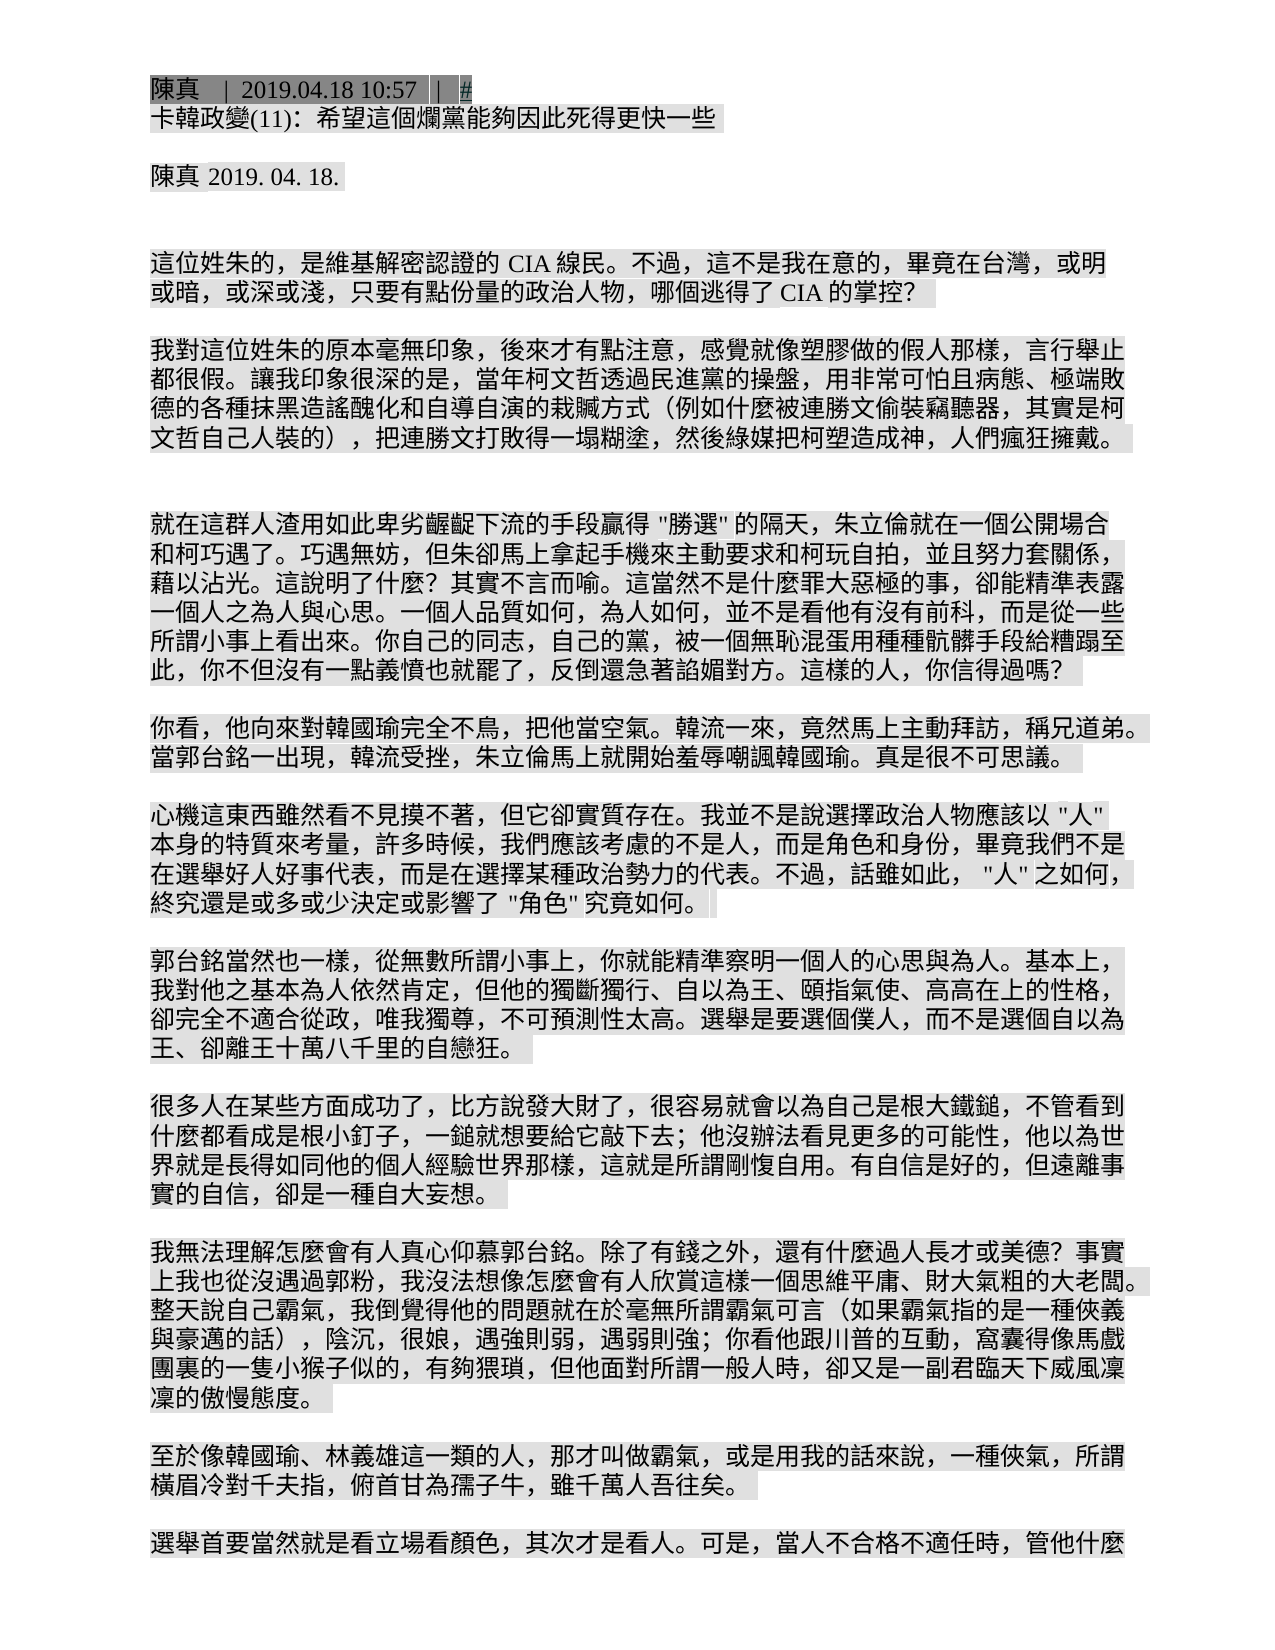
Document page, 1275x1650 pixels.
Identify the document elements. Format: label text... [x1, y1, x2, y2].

text 陳真 | 2019.04.18 10:57 | # [150, 75, 1125, 104]
text 卡韓政變(11)：希望這個爛黨能夠因此死得更快一些 陳真 2019. 04. 18. 這位姓朱的，是維基解密認證的 CIA線民。不過，這不是我在意的，畢竟在台灣，或明或暗，或深或淺，只要有點份量的政治人物，哪個逃得了CIA的掌控？ 我對這位姓朱的原本毫無印象，後來才有點注意，感覺就像塑膠做的假人那樣，言行舉止都很假。讓我印象很深的是，當年柯文哲透過民進黨的操盤，用非常可怕且病態、極端敗德的各種抹黑造謠醜化和自導自演的栽贓方式（例如什麼被連勝文偷裝竊聽器，其實是柯文哲自己人裝的），把連勝文打敗得一塌糊塗，然後綠媒把柯塑造成神，人們瘋狂擁戴。 就在這群人渣用如此卑劣齷齪下流的手段贏得 "勝選" 的隔天，朱立倫就在一個公開場合和柯巧遇了。巧遇無妨，但朱卻馬上拿起手機來主動要求和柯玩自拍，並且努力套關係，藉以沾光。這說明了什麼？其實不言而喻。這當然不是什麼罪大惡極的事，卻能精準表露一個人之為人與心思。一個人品質如何，為人如何，並不是看他有沒有前科，而是從一些所謂小事上看出來。你自己的同志，自己的黨，被一個無恥混蛋用種種骯髒手段給糟蹋至此，你不但沒有一點義憤也就罷了，反倒還急著諂媚對方。這樣的人，你信得過嗎？ 你看，他向來對韓國瑜完全不鳥，把他當空氣。韓流一來，竟然馬上主動拜訪，稱兄道弟。當郭台銘一出現，韓流受挫，朱立倫馬上就開始羞辱嘲諷韓國瑜。真是很不可思議。 心機這東西雖然看不見摸不著，但它卻實質存在。我並不是說選擇政治人物應該以 "人" 本身的特質來考量，許多時候，我們應該考慮的不是人，而是角色和身份，畢竟我們不是在選舉好人好事代表，而是在選擇某種政治勢力的代表。不過，話雖如此， "人" 之如何，終究還是或多或少決定或影響了 "角色" 究竟如何。 郭台銘當然也一樣，從無數所謂小事上，你就能精準察明一個人的心思與為人。基本上，我對他之基本為人依然肯定，但他的獨斷獨行、自以為王、頤指氣使、高高在上的性格，卻完全不適合從政，唯我獨尊，不可預測性太高。選舉是要選個僕人，而不是選個自以為王、卻離王十萬八千里的自戀狂。 很多人在某些方面成功了，比方說發大財了，很容易就會以為自己是根大鐵鎚，不管看到什麼都看成是根小釘子，一鎚就想要給它敲下去；他沒辦法看見更多的可能性，他以為世界就是長得如同他的個人經驗世界那樣，這就是所謂剛愎自用。有自信是好的，但遠離事實的自信，卻是一種自大妄想。 我無法理解怎麼會有人真心仰慕郭台銘。除了有錢之外，還有什麼過人長才或美德？事實上我也從沒遇過郭粉，我沒法想像怎麼會有人欣賞這樣一個思維平庸、財大氣粗的大老闆。整天說自己霸氣，我倒覺得他的問題就在於毫無所謂霸氣可言（如果霸氣指的是一種俠義與豪邁的話），陰沉，很娘，遇強則弱，遇弱則強；你看他跟川普的互動，窩囊得像馬戲團裏的一隻小猴子似的，有夠猥瑣，但他面對所謂一般人時，卻又是一副君臨天下威風凜凜的傲慢態度。 至於像韓國瑜、林義雄這一類的人，那才叫做霸氣，或是用我的話來說，一種俠氣，所謂橫眉冷對千夫指，俯首甘為孺子牛，雖千萬人吾往矣。 選舉首要當然就是看立場看顏色，其次才是看人。可是，當人不合格不適任時，管他什麼顏色都不該支持。 國民黨顯然是想推郭台銘出線，我覺得這樣也很好，希望這個爛黨能夠因此死得更快一些，總統和立委都不要投這個黨。若非韓出線，甚至可以考慮投綠營，讓兩岸統一的腳步可以更快一點。 ==================== 朱立倫：別忘韓國瑜 網譏真酸！ 2019/04/18 中時電子報 陳弘美 鴻海董事長郭台銘宣布角逐2020總統大選。對於郭的參選，前新北市長朱立倫認為，這是好事，但他也要大家不要只顧著看郭台銘，忘記高雄市長韓國瑜的存在。對此，網友譏諷小朱的發言真是酸溜溜呀！ 朱立倫昨晚出席台灣上市櫃公司協會東方領袖講座，談到郭台銘參選初選議題時，他表示，「自己以正面態度看待，而一位企業家願投入政治，也顯示執政黨、民進黨政府真的把台灣經濟搞到大家受不了」。朱還要大家「不要只看到新的郭董、忘了韓國瑜，明天還是給韓國瑜歡迎」。 [150, 104, 1125, 1558]
